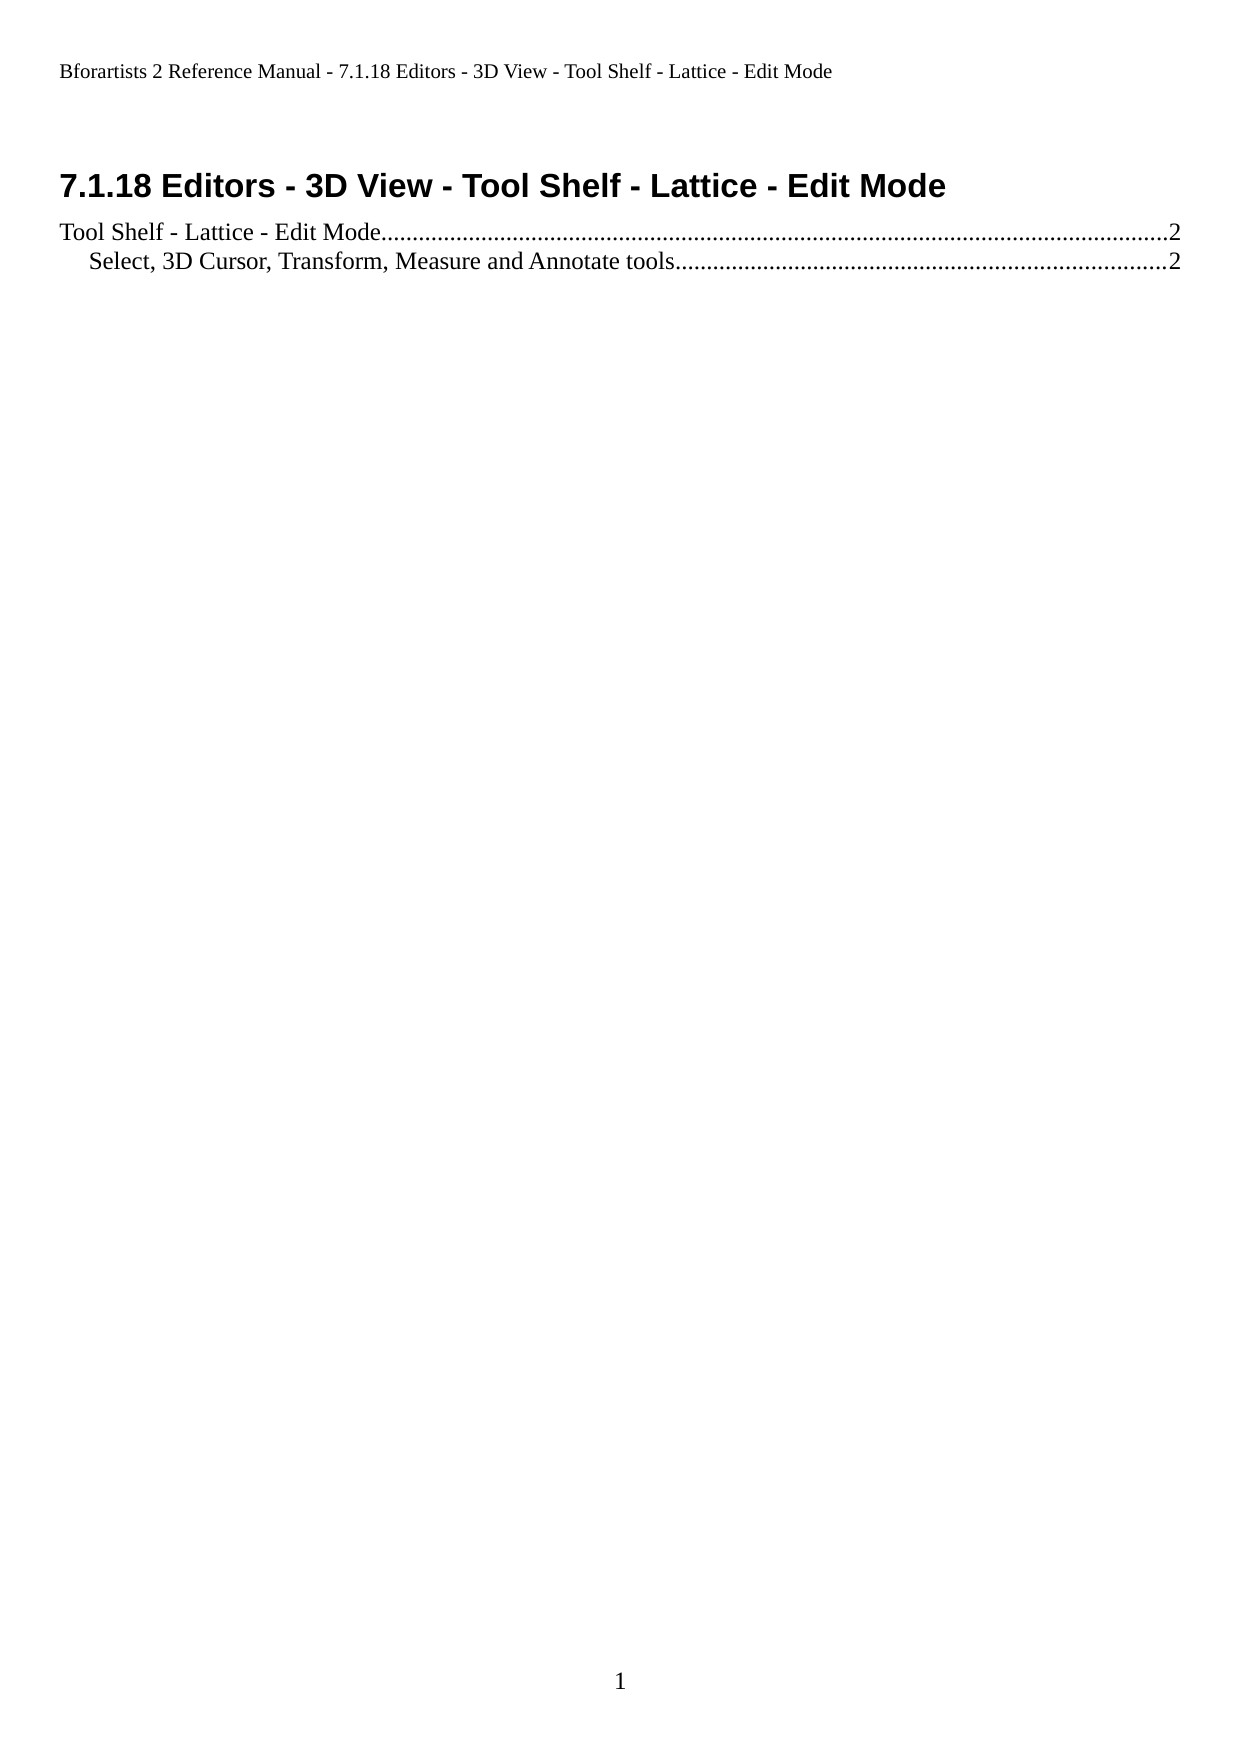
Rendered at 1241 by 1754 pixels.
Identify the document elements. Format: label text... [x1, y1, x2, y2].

text Select, 3D Cursor, Transform, Measure and Annotate tools 2 [88, 246, 1181, 275]
subtitle 7.1.18 Editors - 3D View - Tool Shelf - Lattice - Edit Mode [59, 166, 1181, 205]
text Tool Shelf - Lattice - Edit Mode 2 [59, 217, 1181, 246]
